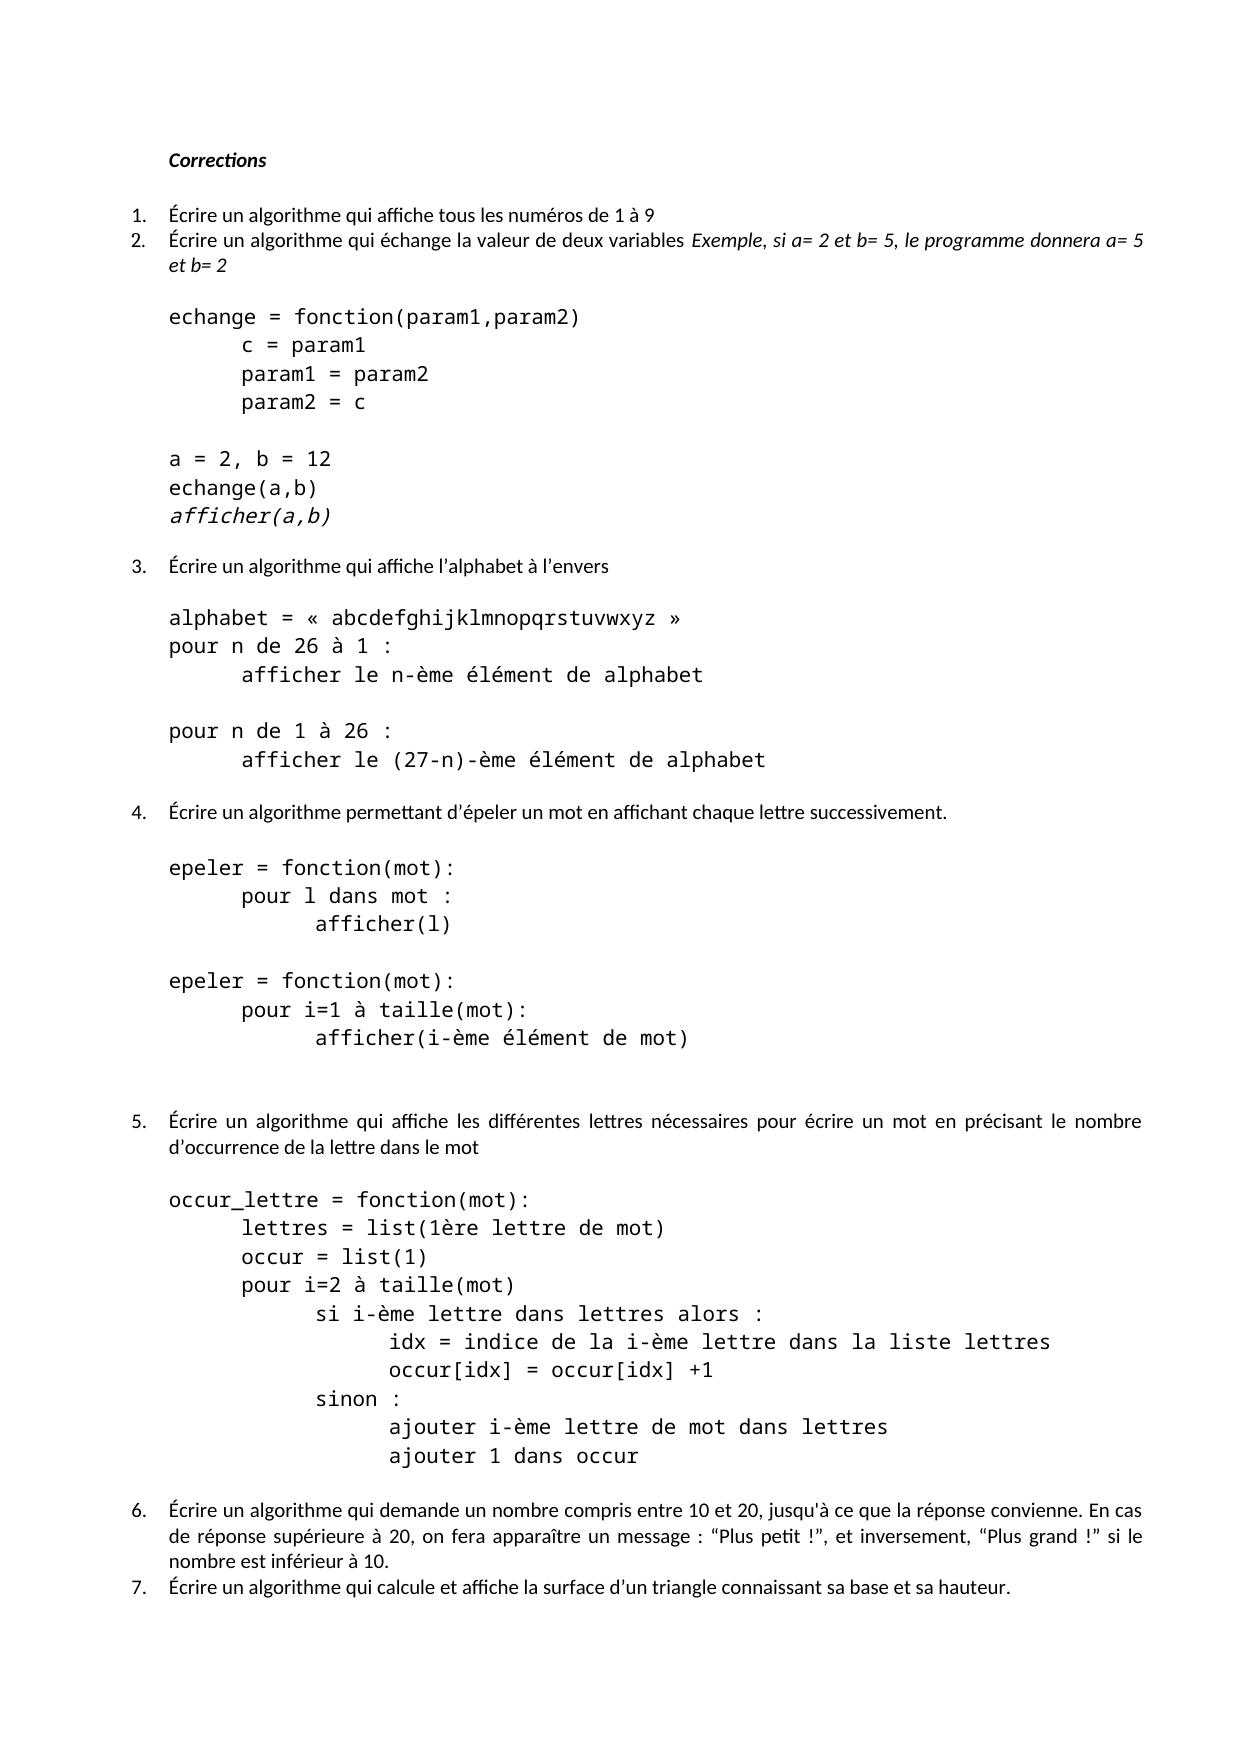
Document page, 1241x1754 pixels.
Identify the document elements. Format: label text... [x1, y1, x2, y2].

list a = 2, b = 12 [169, 444, 1144, 473]
list lettres = list(1ère lettre de mot) [169, 1213, 1144, 1242]
list echange = fonction(param1,param2) [169, 302, 1144, 330]
list pour l dans mot : [169, 881, 1144, 909]
list Écrire un algorithme qui affiche les différentes lettres nécessaires pour écrire un mot en précisant le nombre d’occurrence de la lettre dans le mot [131, 1109, 1144, 1159]
list afficher(l) [169, 909, 1144, 938]
list ajouter 1 dans occur [169, 1441, 1144, 1469]
list pour i=2 à taille(mot) [169, 1270, 1144, 1299]
list Écrire un algorithme qui demande un nombre compris entre 10 et 20, jusqu'à ce que la réponse convienne. En cas de réponse supérieure à 20, on fera apparaître un message : “Plus petit !”, et inversement, “Plus grand !” si le nombre est inférieur à 10. [131, 1498, 1144, 1574]
list epeler = fonction(mot): [169, 966, 1144, 995]
list occur_lettre = fonction(mot): [169, 1185, 1144, 1213]
list echange(a,b) [169, 473, 1144, 501]
list afficher le (27-n)-ème élément de alphabet [169, 745, 1144, 773]
list ajouter i-ème lettre de mot dans lettres [169, 1412, 1144, 1441]
list pour n de 1 à 26 : [169, 717, 1144, 745]
list Écrire un algorithme qui affiche l’alphabet à l’envers [131, 553, 1144, 579]
list pour i=1 à taille(mot): [169, 995, 1144, 1023]
list sinon : [169, 1384, 1144, 1412]
list occur = list(1) [169, 1242, 1144, 1270]
list alphabet = « abcdefghijklmnopqrstuvwxyz » [169, 603, 1144, 631]
list afficher le n-ème élément de alphabet [169, 660, 1144, 688]
list epeler = fonction(mot): [169, 853, 1144, 881]
list occur[idx] = occur[idx] +1 [169, 1356, 1144, 1384]
list Écrire un algorithme permettant d’épeler un mot en affichant chaque lettre successivement. [131, 799, 1144, 824]
list si i-ème lettre dans lettres alors : [169, 1299, 1144, 1327]
list param2 = c [169, 387, 1144, 416]
list idx = indice de la i-ème lettre dans la liste lettres [169, 1327, 1144, 1356]
list Écrire un algorithme qui échange la valeur de deux variables Exemple, si a= 2 et b= 5, le programme donnera a= 5 et b= 2 [131, 227, 1144, 278]
list pour n de 26 à 1 : [169, 631, 1144, 660]
list c = param1 [169, 330, 1144, 359]
list Écrire un algorithme qui calcule et affiche la surface d’un triangle connaissant sa base et sa hauteur. [131, 1574, 1144, 1599]
list afficher(i-ème élément de mot) [169, 1023, 1144, 1052]
list afficher(a,b) [169, 501, 1144, 529]
list param1 = param2 [169, 359, 1144, 387]
list Corrections [169, 148, 1144, 173]
list Écrire un algorithme qui affiche tous les numéros de 1 à 9 [131, 202, 1144, 227]
